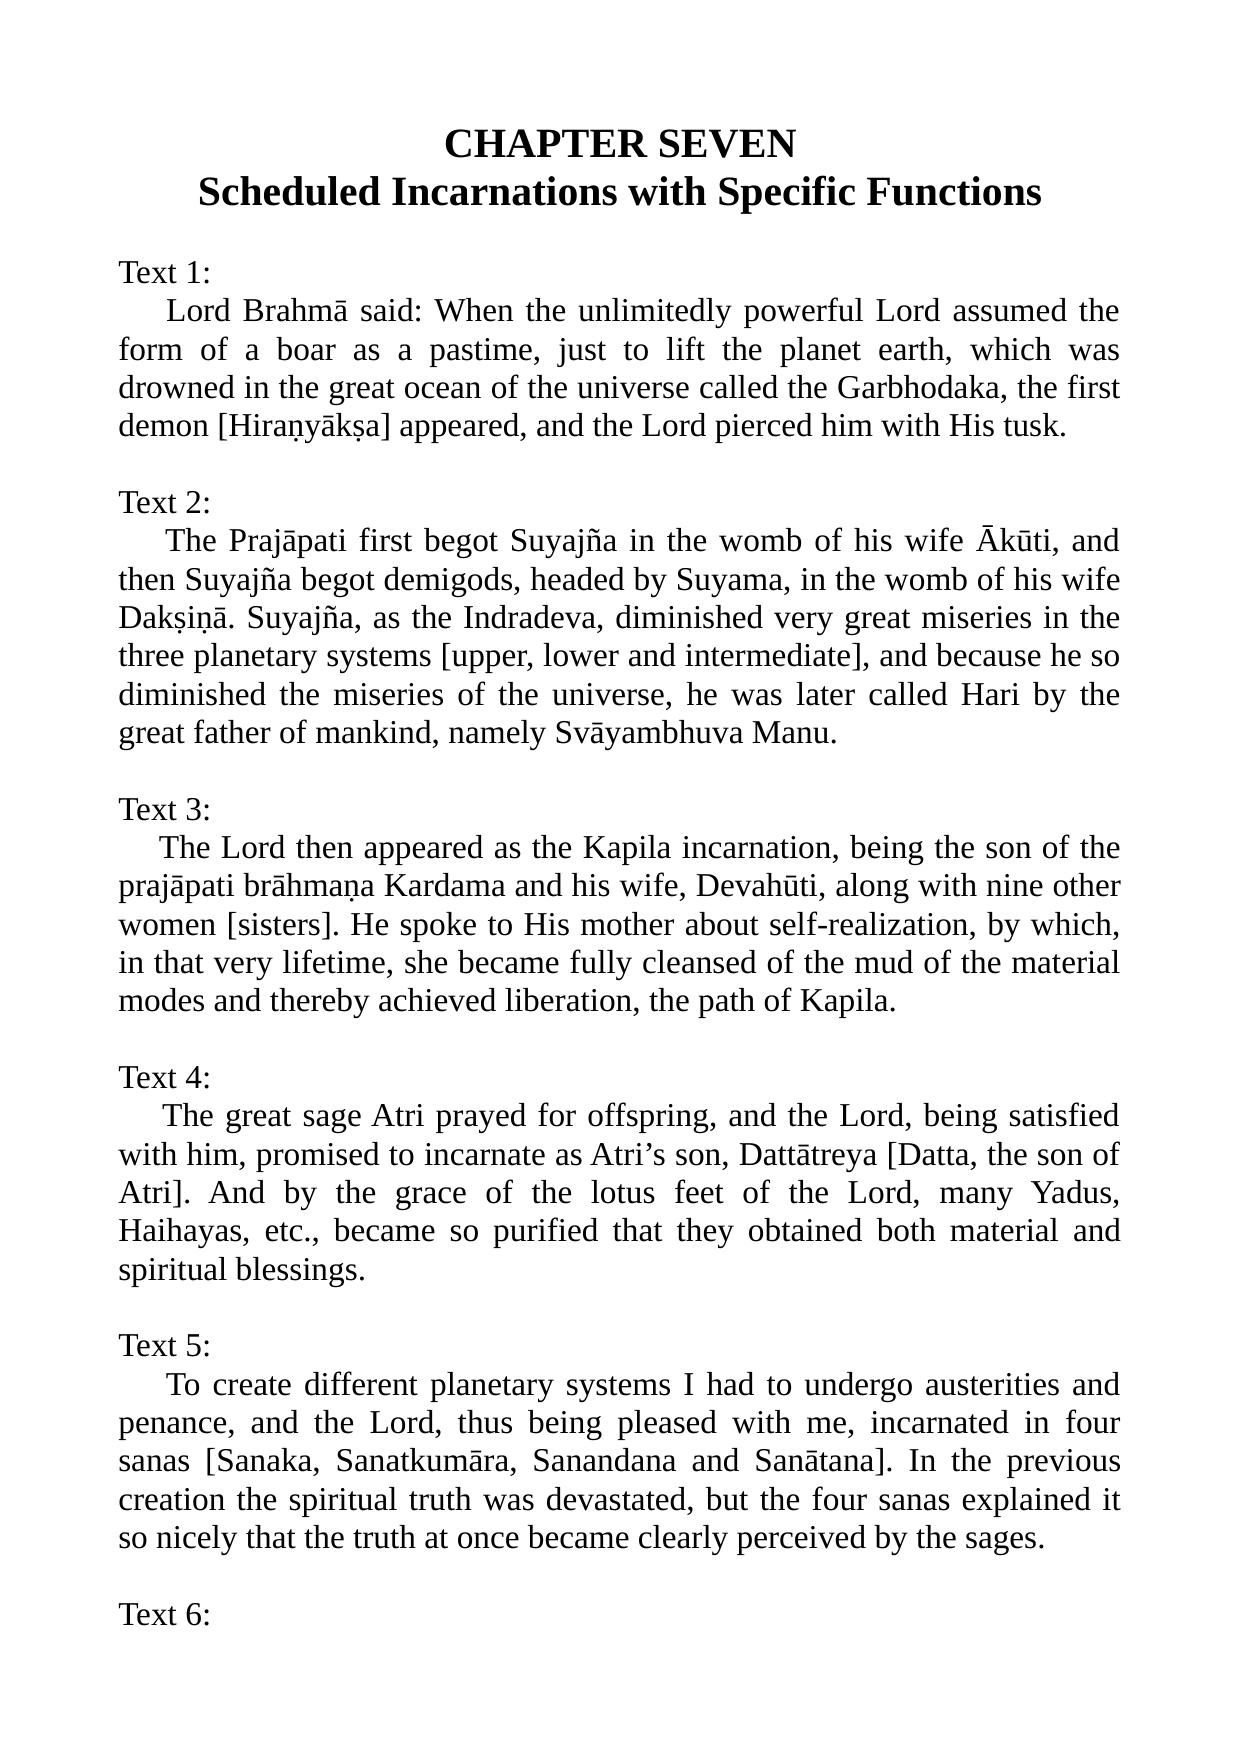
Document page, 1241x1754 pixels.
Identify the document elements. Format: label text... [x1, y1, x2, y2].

text The Lord then appeared as the Kapila incarnation, being the son of the prajāpati brāhmaṇa Kardama and his wife, Devahūti, along with nine other women [sisters]. He spoke to His mother about self-realization, by which, in that very lifetime, she became fully cleansed of the mud of the material modes and thereby achieved liberation, the path of Kapila. [118, 827, 1122, 1019]
text Text 3: [118, 789, 1122, 827]
text The great sage Atri prayed for offspring, and the Lord, being satisfied with him, promised to incarnate as Atri’s son, Dattātreya [Datta, the son of Atri]. And by the grace of the lotus feet of the Lord, many Yadus, Haihayas, etc., became so purified that they obtained both material and spiritual blessings. [118, 1096, 1122, 1287]
text The Prajāpati first begot Suyajña in the womb of his wife Ākūti, and then Suyajña begot demigods, headed by Suyama, in the womb of his wife Dakṣiṇā. Suyajña, as the Indradeva, diminished very great miseries in the three planetary systems [upper, lower and intermediate], and because he so diminished the miseries of the universe, he was later called Hari by the great father of mankind, namely Svāyambhuva Manu. [118, 521, 1122, 751]
text Text 2: [118, 482, 1122, 521]
text Lord Brahmā said: When the unlimitedly powerful Lord assumed the form of a boar as a pastime, just to lift the planet earth, which was drowned in the great ocean of the universe called the Garbhodaka, the first demon [Hiraṇyākṣa] appeared, and the Lord pierced him with His tusk. [118, 291, 1122, 444]
text To create different planetary systems I had to undergo austerities and penance, and the Lord, thus being pleased with me, incarnated in four sanas [Sanaka, Sanatkumāra, Sanandana and Sanātana]. In the previous creation the spiritual truth was devastated, but the four sanas explained it so nicely that the truth at once became clearly perceived by the sages. [118, 1364, 1122, 1556]
text Scheduled Incarnations with Specific Functions [118, 166, 1122, 214]
text Text 1: [118, 252, 1122, 291]
text CHAPTER SEVEN [118, 118, 1122, 166]
text Text 6: [118, 1594, 1122, 1632]
text Text 4: [118, 1057, 1122, 1096]
text Text 5: [118, 1326, 1122, 1364]
